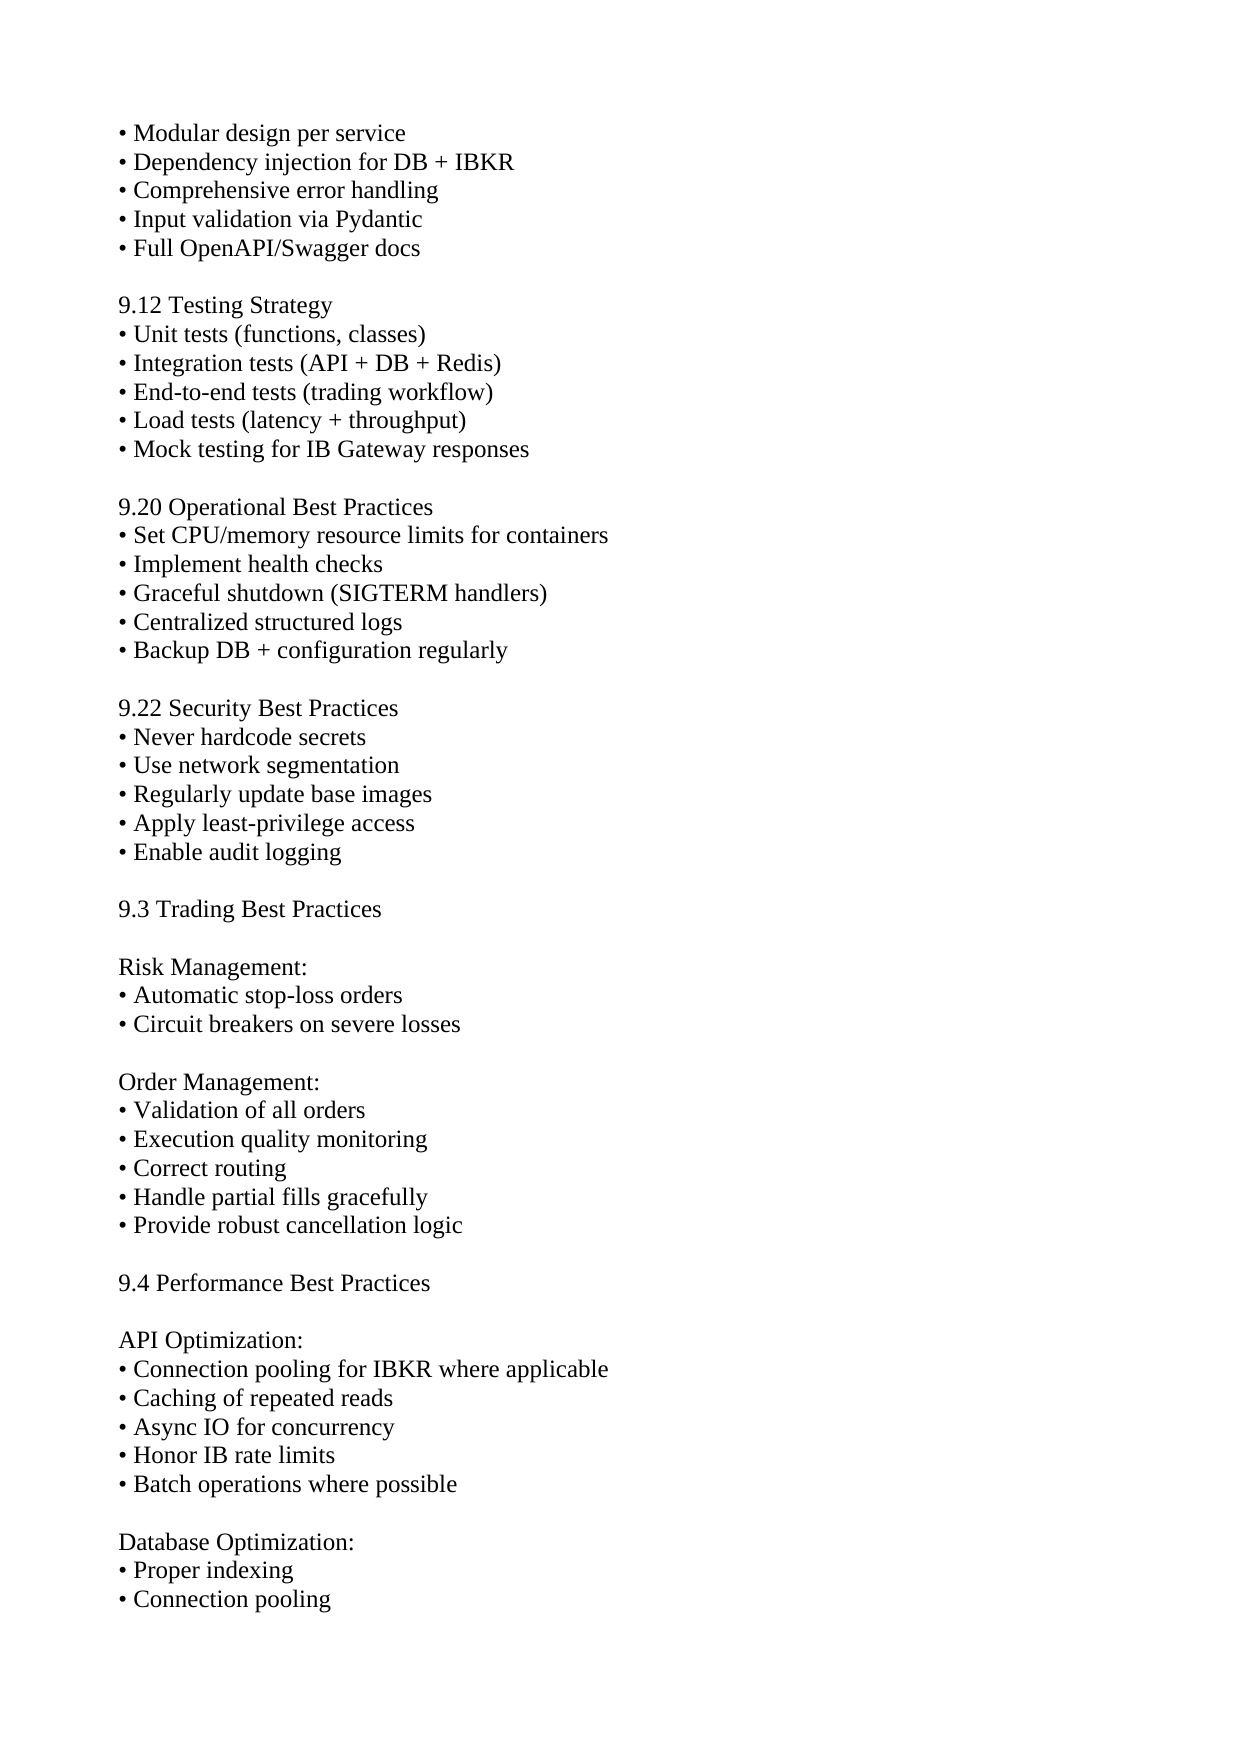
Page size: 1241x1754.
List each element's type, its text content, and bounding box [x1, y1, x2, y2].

text • Backup DB + configuration regularly [118, 636, 1122, 664]
text 9.4 Performance Best Practices [118, 1268, 1122, 1297]
text • Apply least‑privilege access [118, 808, 1122, 837]
text • Regularly update base images [118, 779, 1122, 808]
text 9.3 Trading Best Practices [118, 894, 1122, 923]
text 9.22 Security Best Practices [118, 693, 1122, 722]
text Risk Management: [118, 952, 1122, 981]
text • Async IO for concurrency [118, 1412, 1122, 1441]
text • Comprehensive error handling [118, 176, 1122, 204]
text • Connection pooling for IBKR where applicable [118, 1354, 1122, 1383]
text • Handle partial fills gracefully [118, 1182, 1122, 1211]
text • Centralized structured logs [118, 607, 1122, 636]
text • Enable audit logging [118, 837, 1122, 866]
text • Proper indexing [118, 1556, 1122, 1584]
text • Dependency injection for DB + IBKR [118, 147, 1122, 176]
text API Optimization: [118, 1326, 1122, 1354]
text • Set CPU/memory resource limits for containers [118, 521, 1122, 549]
text • Modular design per service [118, 118, 1122, 147]
text • Batch operations where possible [118, 1469, 1122, 1498]
text • Graceful shutdown (SIGTERM handlers) [118, 578, 1122, 607]
text • Mock testing for IB Gateway responses [118, 434, 1122, 463]
text • Provide robust cancellation logic [118, 1211, 1122, 1239]
text • Validation of all orders [118, 1096, 1122, 1124]
text 9.20 Operational Best Practices [118, 492, 1122, 521]
text • Connection pooling [118, 1584, 1122, 1613]
text • Execution quality monitoring [118, 1124, 1122, 1153]
text • Never hardcode secrets [118, 722, 1122, 751]
text • Automatic stop‑loss orders [118, 981, 1122, 1009]
text • Integration tests (API + DB + Redis) [118, 348, 1122, 377]
text • Caching of repeated reads [118, 1383, 1122, 1412]
text • Input validation via Pydantic [118, 204, 1122, 233]
text • Load tests (latency + throughput) [118, 406, 1122, 434]
text • Full OpenAPI/Swagger docs [118, 233, 1122, 262]
text • Implement health checks [118, 549, 1122, 578]
text • Correct routing [118, 1153, 1122, 1182]
text Order Management: [118, 1067, 1122, 1096]
text • End‑to‑end tests (trading workflow) [118, 377, 1122, 406]
text • Use network segmentation [118, 751, 1122, 779]
text Database Optimization: [118, 1527, 1122, 1556]
text • Unit tests (functions, classes) [118, 319, 1122, 348]
text • Honor IB rate limits [118, 1441, 1122, 1469]
text 9.12 Testing Strategy [118, 291, 1122, 319]
text • Circuit breakers on severe losses [118, 1009, 1122, 1038]
